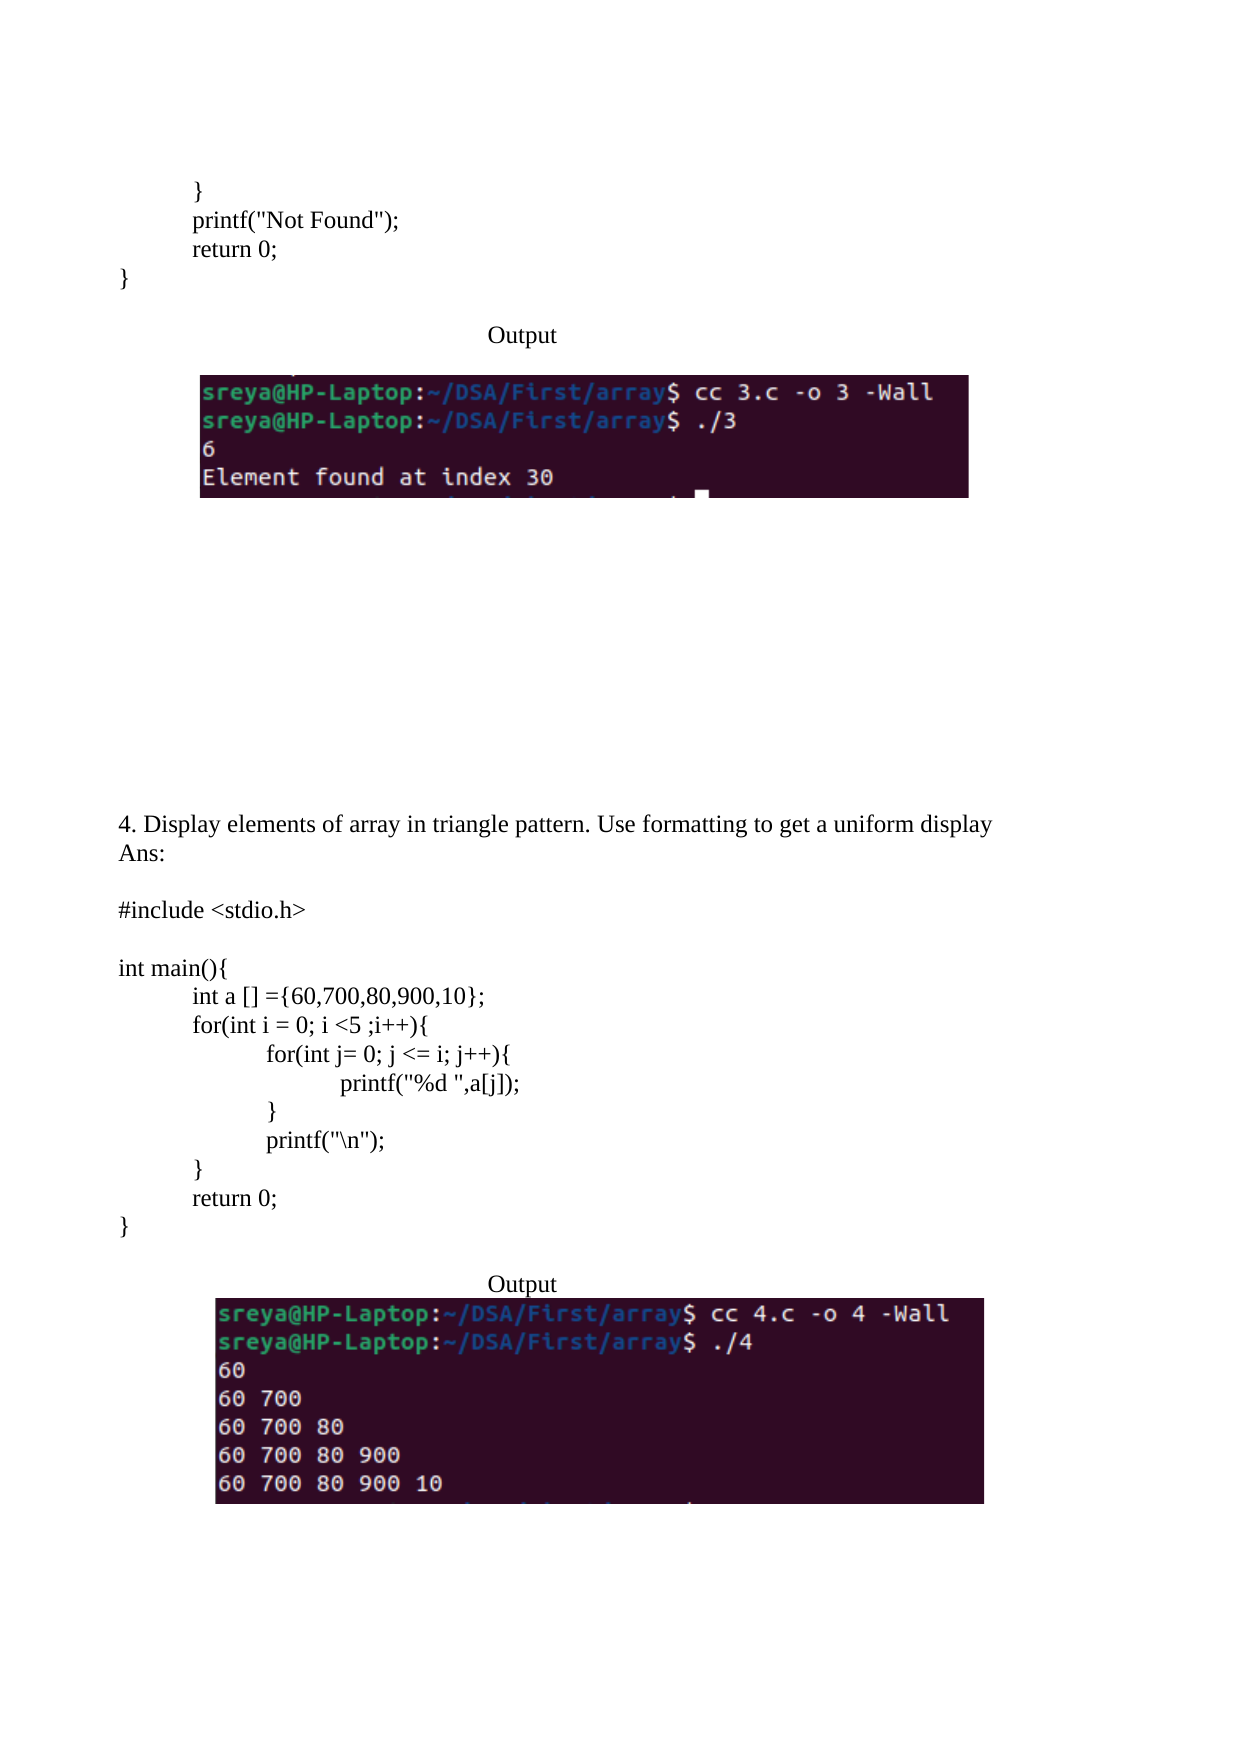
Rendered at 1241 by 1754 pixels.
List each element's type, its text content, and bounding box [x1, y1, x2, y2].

text return 0; [118, 234, 1122, 263]
text printf("%d ",a[j]); [118, 1068, 1122, 1096]
picture [215, 1298, 985, 1504]
text int a [] ={60,700,80,900,10}; [118, 981, 1122, 1010]
text int main(){ [118, 953, 1122, 981]
text } [118, 263, 1122, 291]
text Output [118, 320, 1122, 349]
text for(int j= 0; j <= i; j++){ [118, 1039, 1122, 1068]
text } [118, 1211, 1122, 1240]
text } [118, 1096, 1122, 1125]
text for(int i = 0; i <5 ;i++){ [118, 1010, 1122, 1039]
text } [118, 176, 1122, 205]
text Output [118, 1269, 1122, 1499]
text printf("Not Found"); [118, 205, 1122, 234]
text return 0; [118, 1183, 1122, 1211]
text printf("\n"); [118, 1125, 1122, 1154]
picture [199, 375, 969, 498]
text } [118, 1154, 1122, 1183]
text 4. Display elements of array in triangle pattern. Use formatting to get a uniform display Ans: #include <stdio.h> [118, 809, 1122, 924]
